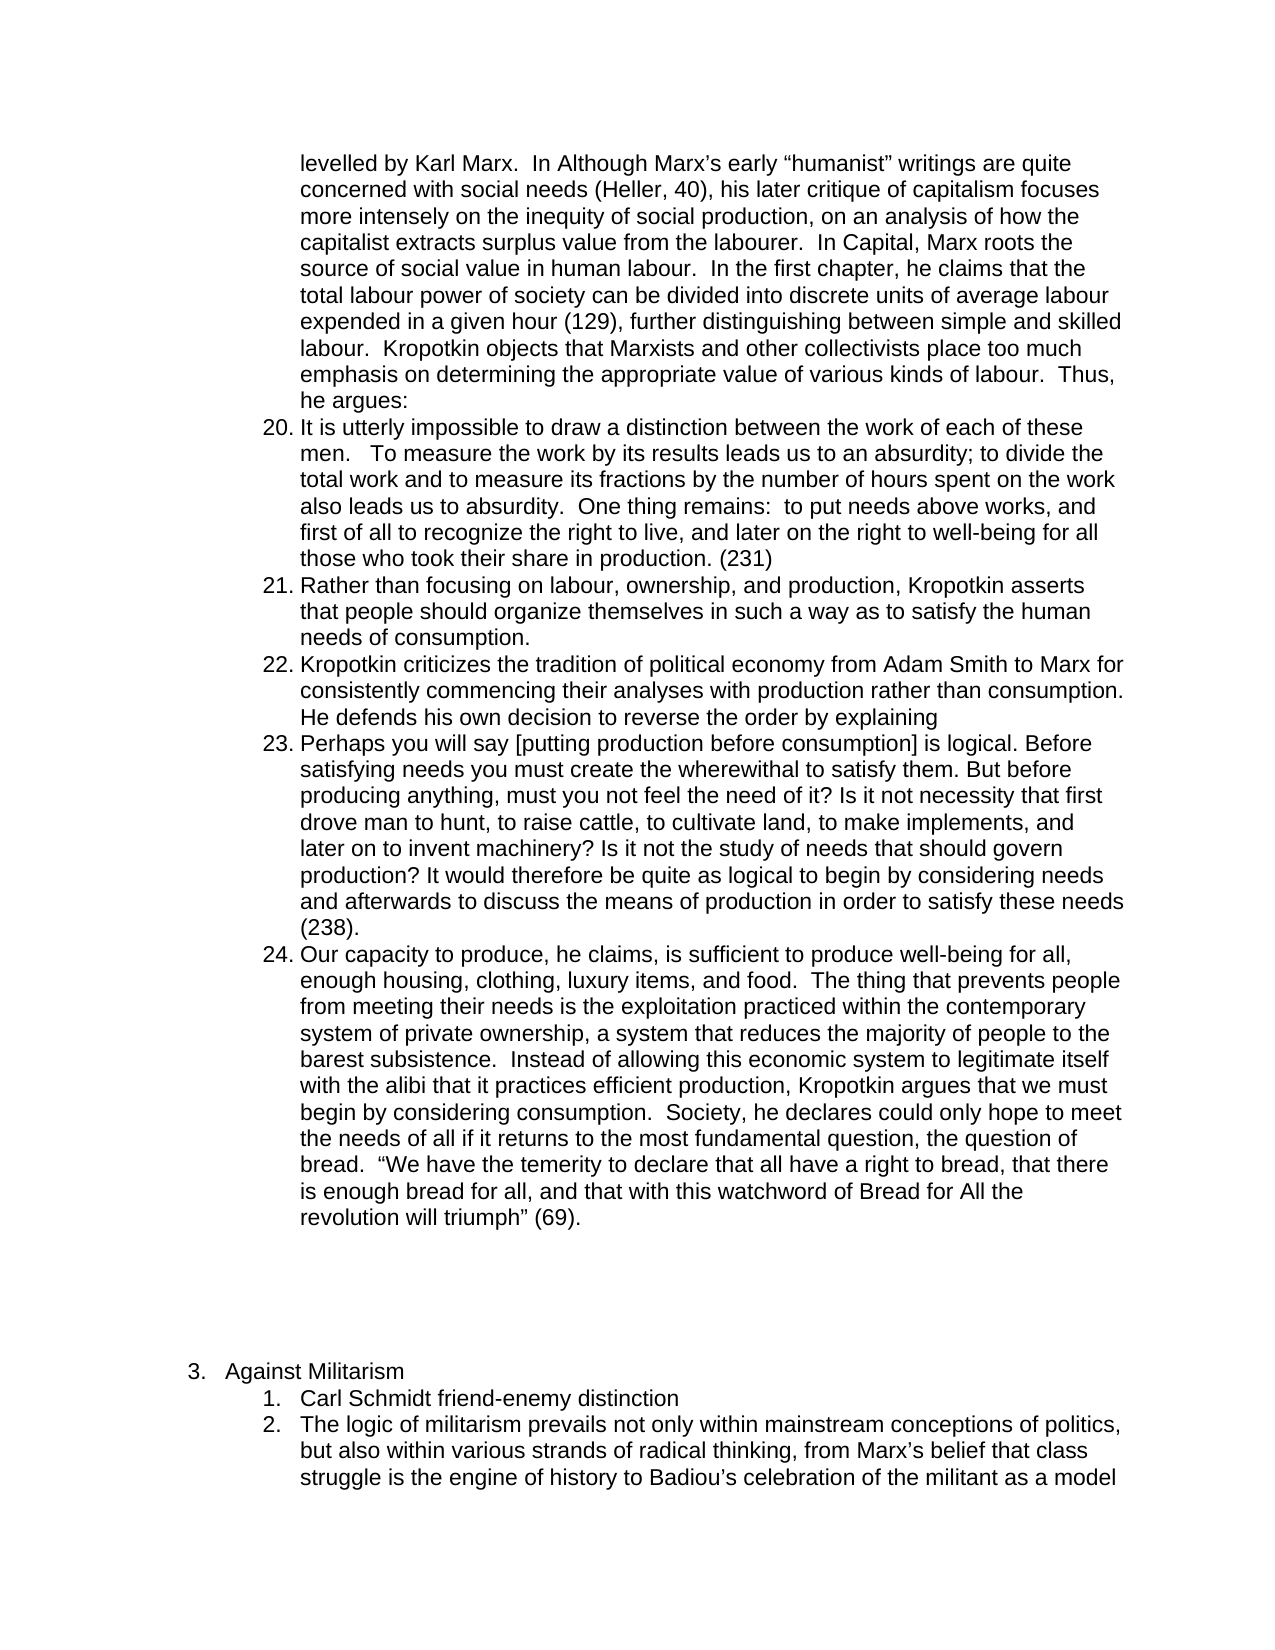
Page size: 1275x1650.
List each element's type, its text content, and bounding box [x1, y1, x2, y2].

list Perhaps you will say [putting production before consumption] is logical. Before satisfying needs you must create the wherewithal to satisfy them. But before producing anything, must you not feel the need of it? Is it not necessity that first drove man to hunt, to raise cattle, to cultivate land, to make implements, and later on to invent machinery? Is it not the study of needs that should govern production? It would therefore be quite as logical to begin by considering needs and afterwards to discuss the means of production in order to satisfy these needs (238). [262, 730, 1125, 941]
list Our capacity to produce, he claims, is sufficient to produce well-being for all, enough housing, clothing, luxury items, and food. The thing that prevents people from meeting their needs is the exploitation practiced within the contemporary system of private ownership, a system that reduces the majority of people to the barest subsistence. Instead of allowing this economic system to legitimate itself with the alibi that it practices efficient production, Kropotkin argues that we must begin by considering consumption. Society, he declares could only hope to meet the needs of all if it returns to the most fundamental question, the question of bread. “We have the temerity to declare that all have a right to bread, that there is enough bread for all, and that with this watchword of Bread for All the revolution will triumph” (69). [262, 941, 1125, 1231]
list Carl Schmidt friend-enemy distinction [262, 1384, 1125, 1411]
list Against Militarism [187, 1358, 1125, 1384]
list levelled by Karl Marx. In Although Marx’s early “humanist” writings are quite concerned with social needs (Heller, 40), his later critique of capitalism focuses more intensely on the inequity of social production, on an analysis of how the capitalist extracts surplus value from the labourer. In Capital, Marx roots the source of social value in human labour. In the first chapter, he claims that the total labour power of society can be divided into discrete units of average labour expended in a given hour (129), further distinguishing between simple and skilled labour. Kropotkin objects that Marxists and other collectivists place too much emphasis on determining the appropriate value of various kinds of labour. Thus, he argues: [262, 150, 1125, 413]
list Rather than focusing on labour, ownership, and production, Kropotkin asserts that people should organize themselves in such a way as to satisfy the human needs of consumption. [262, 572, 1125, 651]
list It is utterly impossible to draw a distinction between the work of each of these men. To measure the work by its results leads us to an absurdity; to divide the total work and to measure its fractions by the number of hours spent on the work also leads us to absurdity. One thing remains: to put needs above works, and first of all to recognize the right to live, and later on the right to well-being for all those who took their share in production. (231) [262, 413, 1125, 572]
list Kropotkin criticizes the tradition of political economy from Adam Smith to Marx for consistently commencing their analyses with production rather than consumption. He defends his own decision to reverse the order by explaining [262, 651, 1125, 730]
list The logic of militarism prevails not only within mainstream conceptions of politics, but also within various strands of radical thinking, from Marx’s belief that class struggle is the engine of history to Badiou’s celebration of the militant as a model [262, 1411, 1125, 1490]
